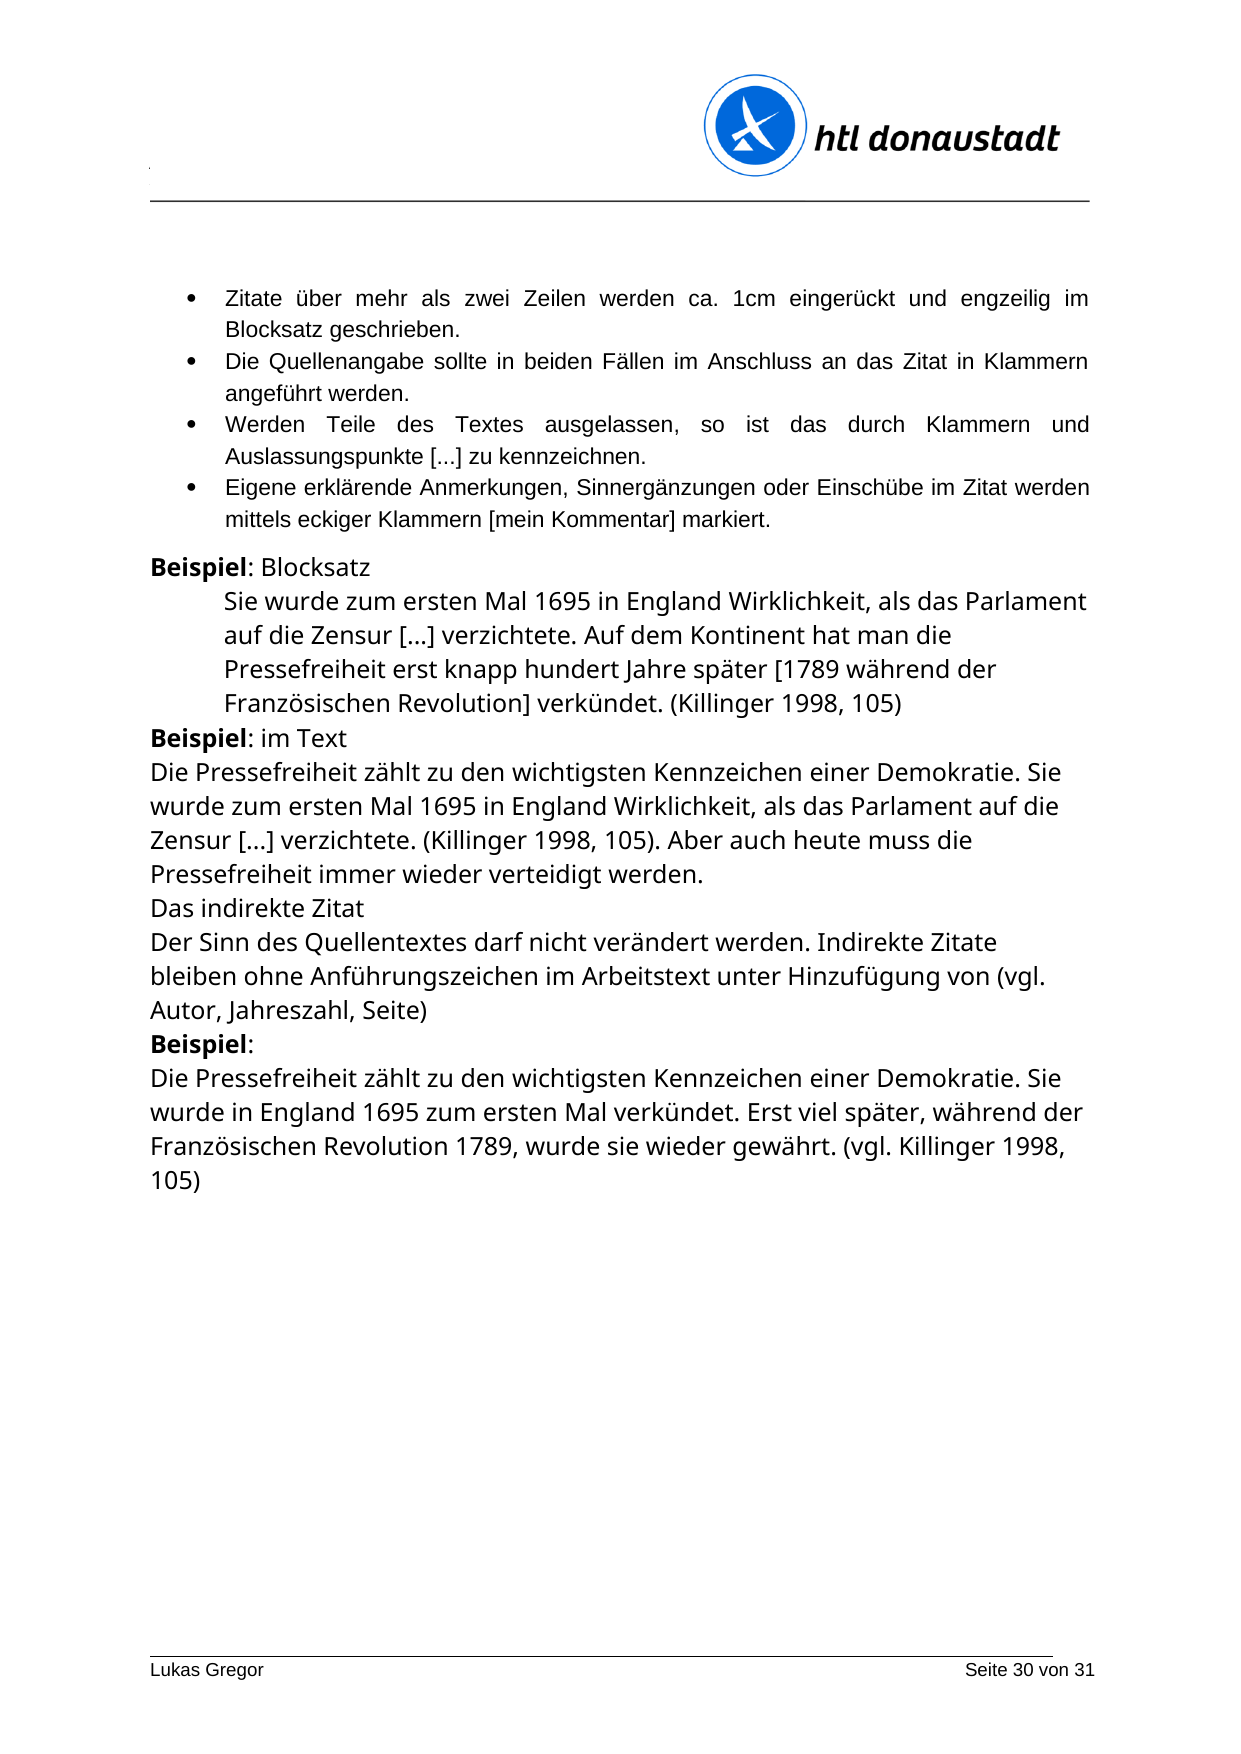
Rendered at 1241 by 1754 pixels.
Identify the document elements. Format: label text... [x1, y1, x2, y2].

list Werden Teile des Textes ausgelassen, so ist das durch Klammern und Auslassungspunkte [...] zu kennzeichnen. [187, 411, 1090, 469]
list Eigene erklärende Anmerkungen, Sinnergänzungen oder Einschübe im Zitat werden mittels eckiger Klammern [mein Kommentar] markiert. [187, 474, 1090, 532]
list Zitate über mehr als zwei Zeilen werden ca. 1cm eingerückt und engzeilig im Blocksatz geschrieben. [187, 285, 1090, 343]
list Die Quellenangabe sollte in beiden Fällen im Anschluss an das Zitat in Klammern angeführt werden. [187, 348, 1090, 406]
picture [150, 73, 1090, 207]
